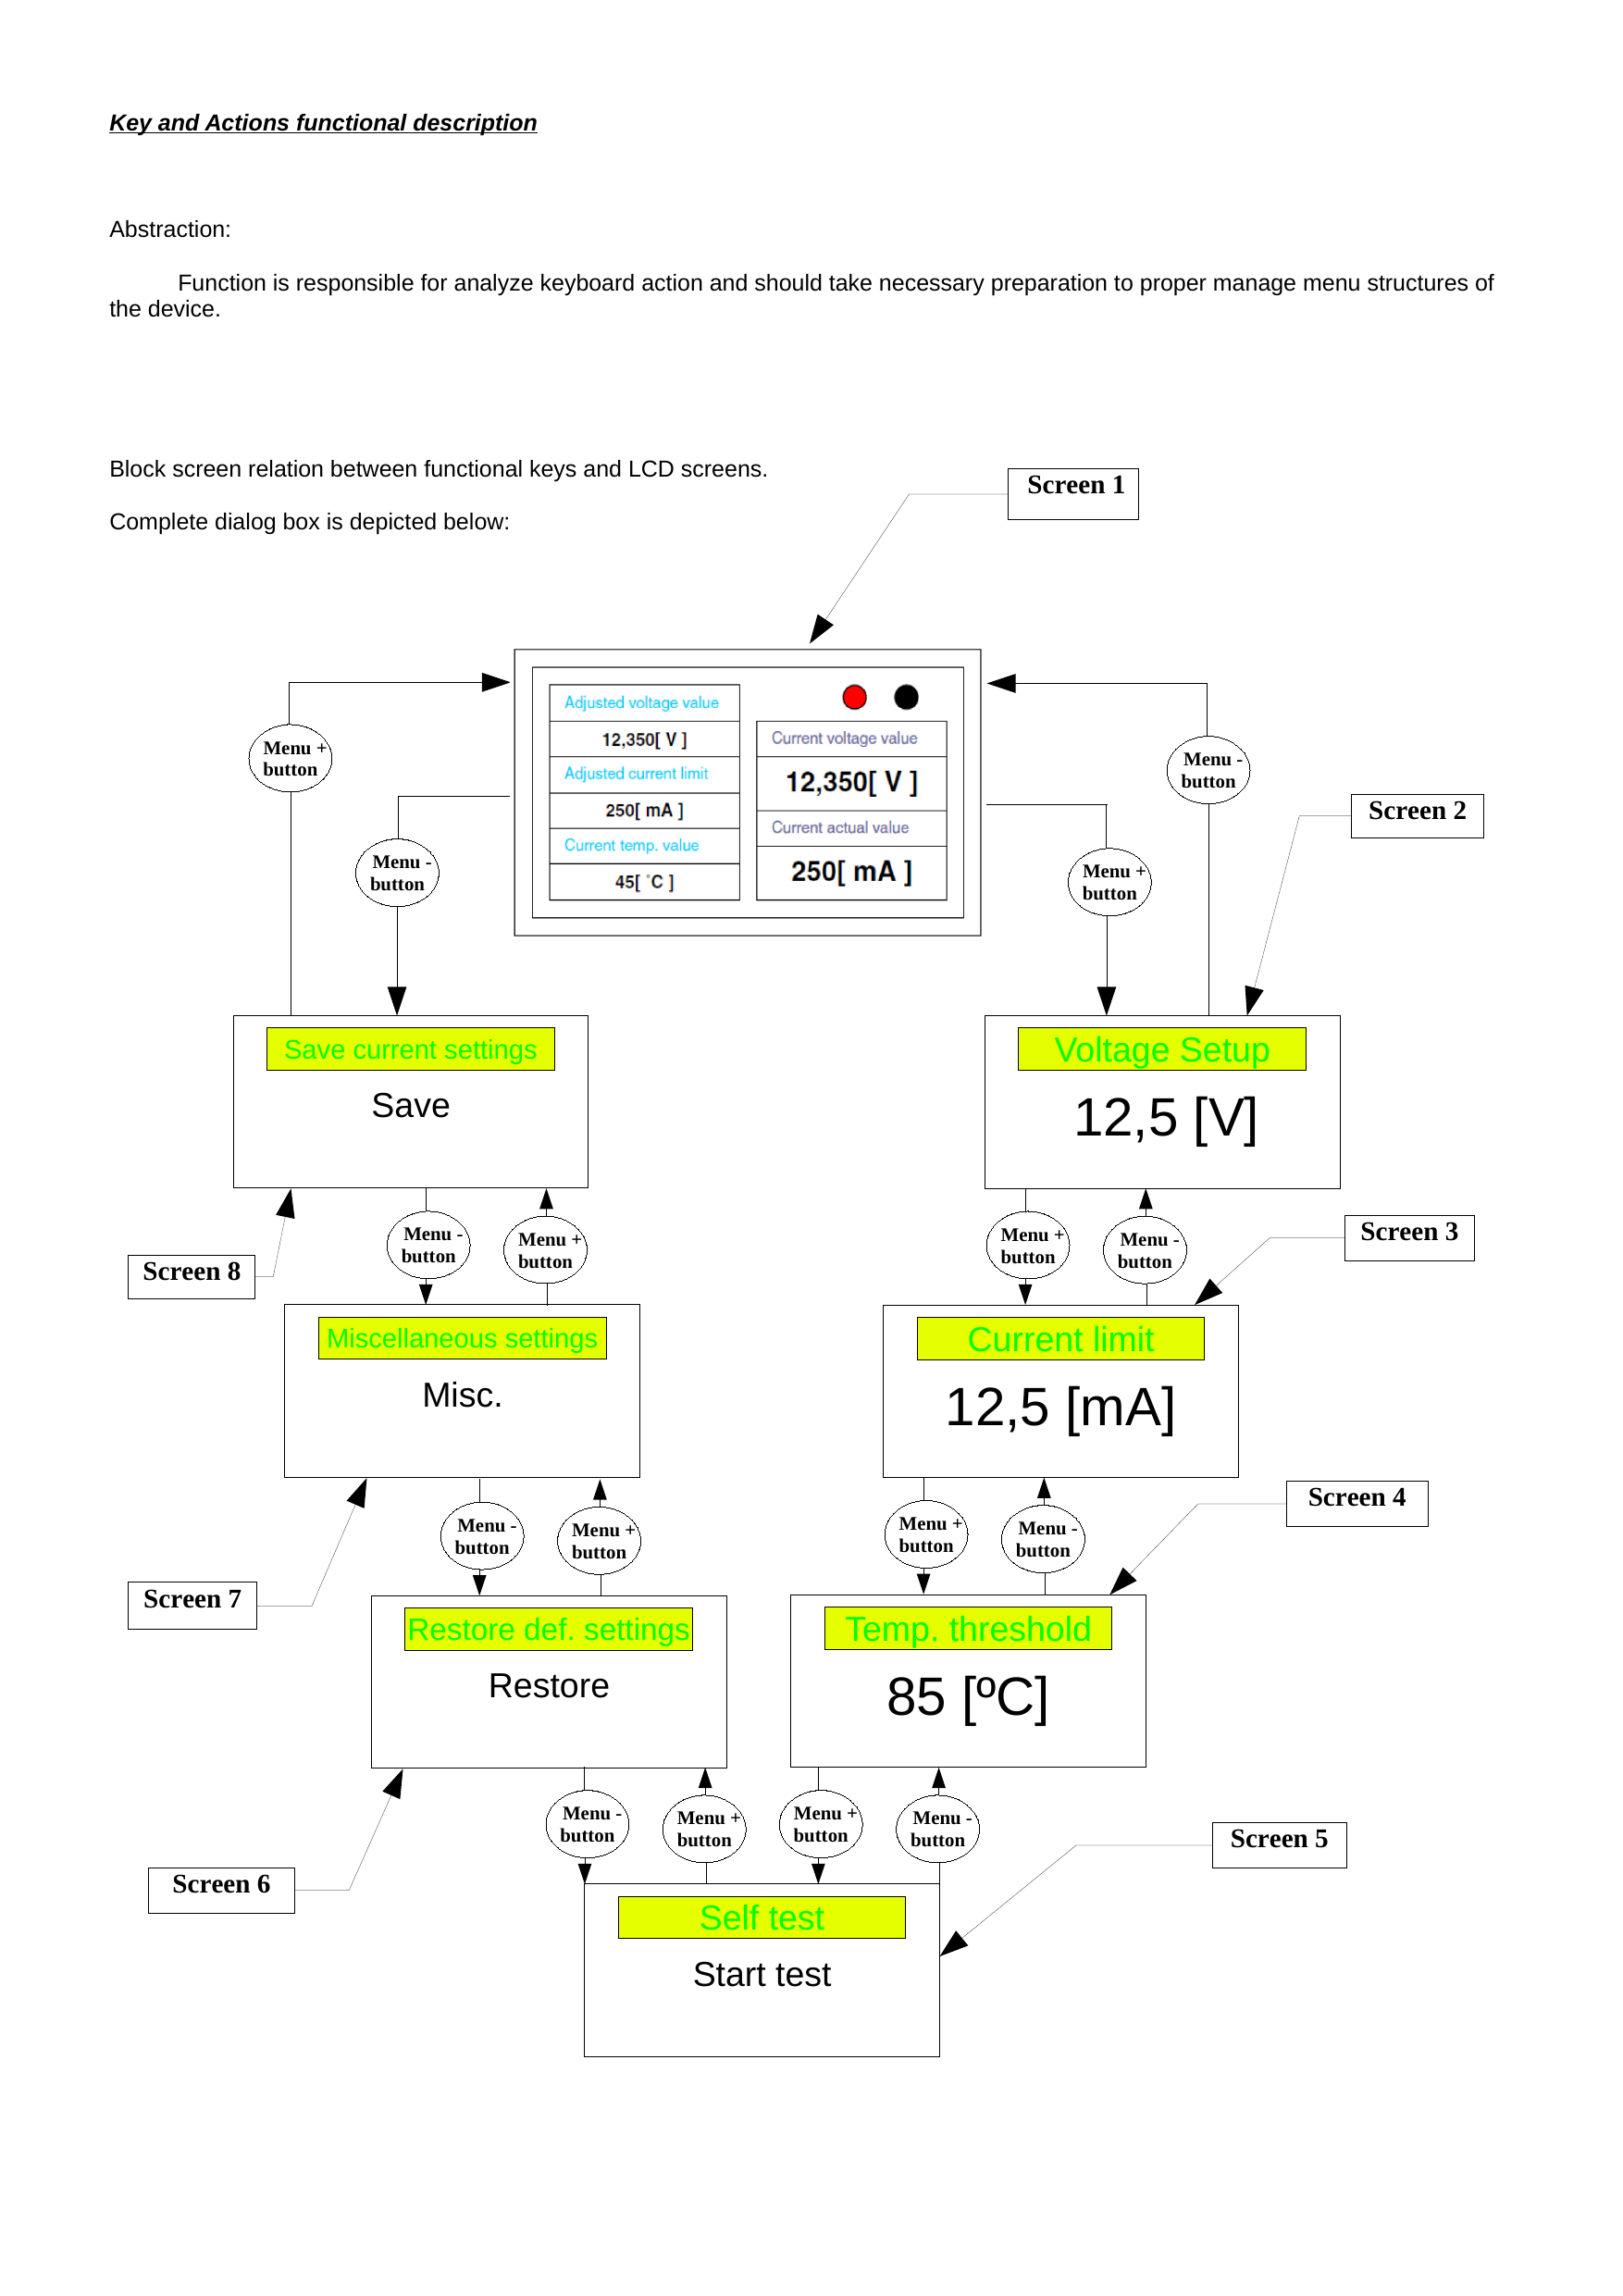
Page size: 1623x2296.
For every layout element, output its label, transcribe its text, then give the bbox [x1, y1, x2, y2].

text Key and Actions functional description [109, 109, 1514, 136]
text Block screen relation between functional keys and LCD screens. [109, 455, 1514, 482]
text Complete dialog box is depicted below: [109, 508, 898, 535]
picture [511, 645, 985, 937]
text Function is responsible for analyze keyboard action and should take necessary preparation to proper manage menu structures of the device. [109, 269, 1514, 322]
text Abstraction: [109, 216, 1514, 242]
text [883, 508, 1514, 535]
